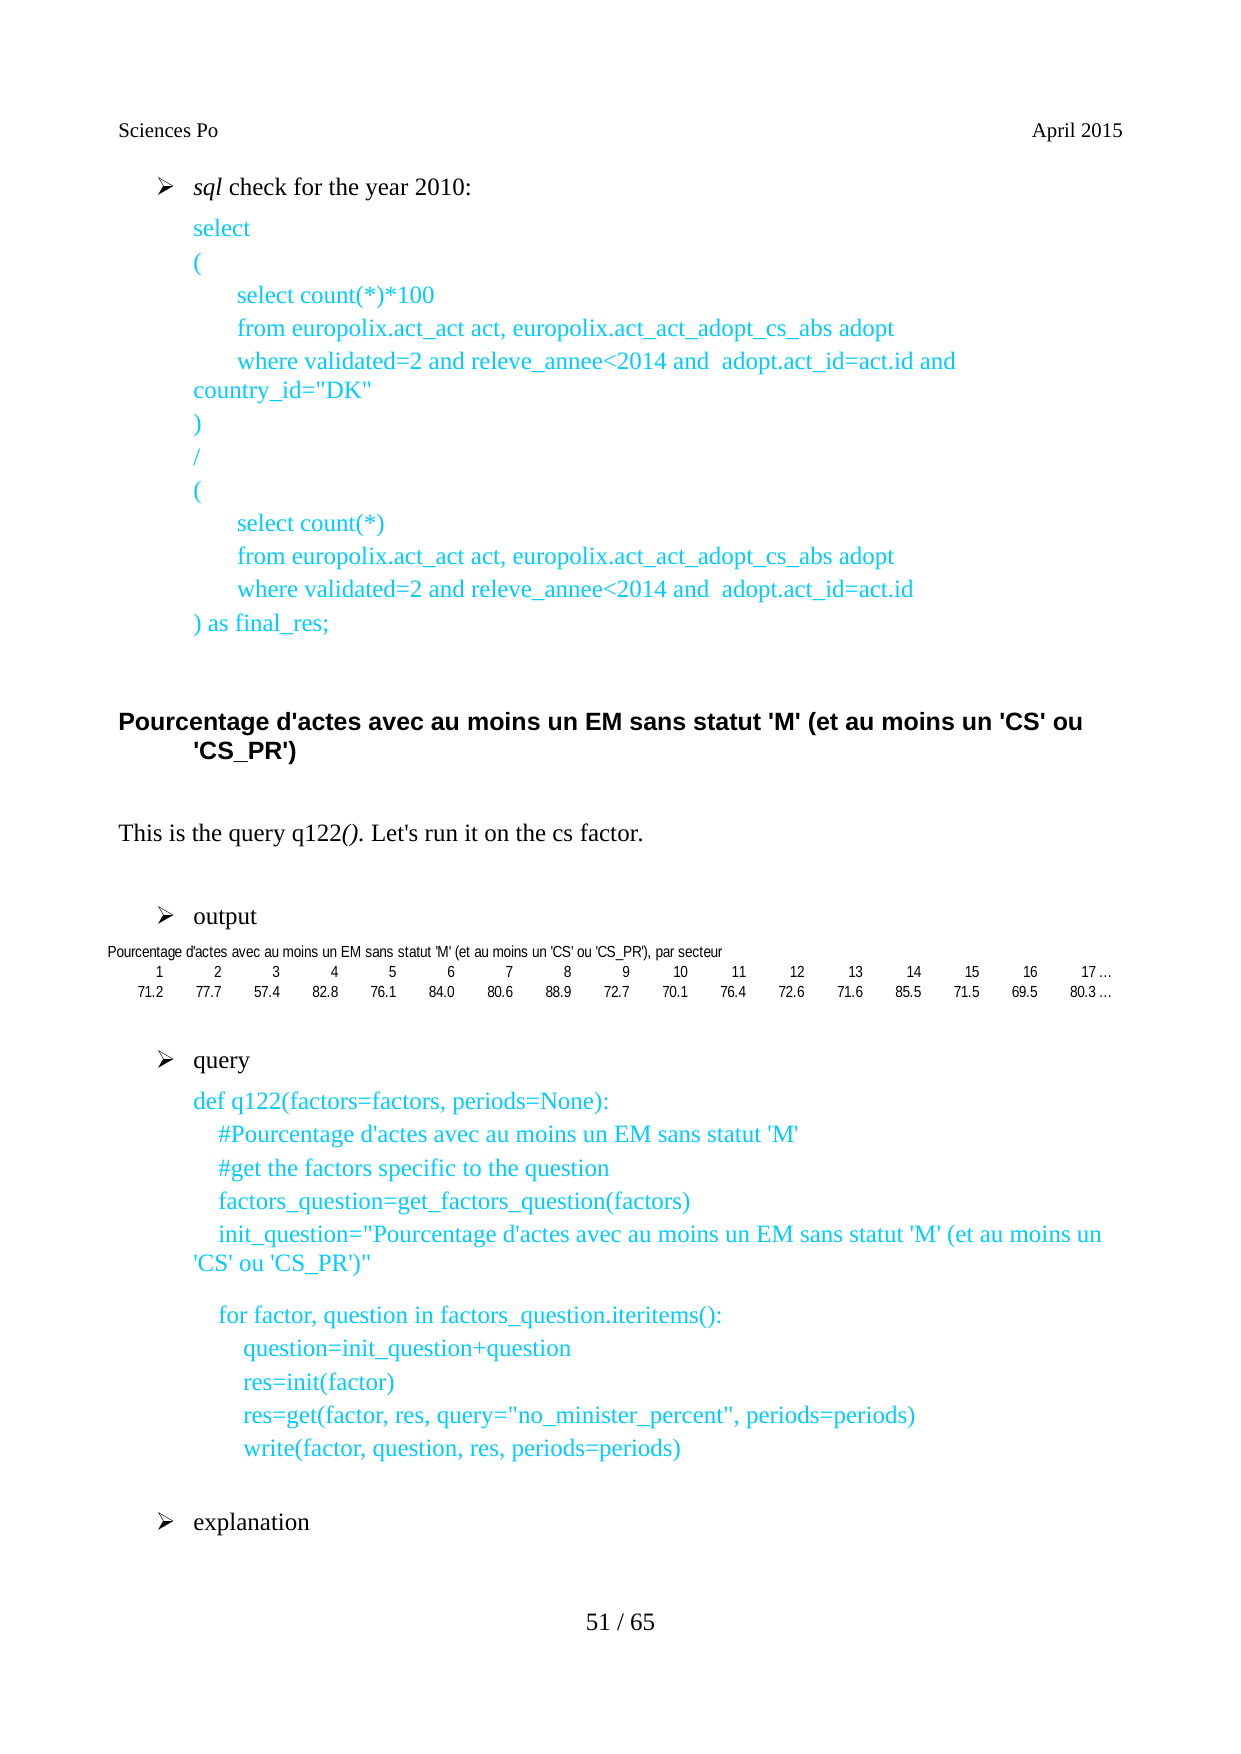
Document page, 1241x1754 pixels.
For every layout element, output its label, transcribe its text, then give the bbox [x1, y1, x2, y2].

list output [156, 901, 1122, 930]
text This is the query q122(). Let's run it on the cs factor. [118, 818, 1122, 847]
text / [193, 442, 1122, 470]
list sql check for the year 2010: [156, 172, 1122, 201]
text ( [193, 247, 1122, 275]
text from europolix.act_act act, europolix.act_act_adopt_cs_abs adopt [193, 313, 1122, 342]
text factors_question=get_factors_question(factors) [193, 1186, 1122, 1215]
text where validated=2 and releve_annee<2014 and adopt.act_id=act.id [193, 574, 1122, 603]
picture [607, 355, 615, 360]
text select count(*) [193, 508, 1122, 537]
text write(factor, question, res, periods=periods) [193, 1433, 1122, 1462]
text question=init_question+question [193, 1333, 1122, 1362]
text ) as final_res; [193, 608, 1122, 636]
text #get the factors specific to the question [193, 1153, 1122, 1182]
text res=init(factor) [193, 1367, 1122, 1395]
text from europolix.act_act act, europolix.act_act_adopt_cs_abs adopt [193, 541, 1122, 570]
text init_question="Pourcentage d'actes avec au moins un EM sans statut 'M' (et au moins un 'CS' ou 'CS_PR')" [193, 1219, 1122, 1277]
text res=get(factor, res, query="no_minister_percent", periods=periods) [193, 1400, 1122, 1428]
text #Pourcentage d'actes avec au moins un EM sans statut 'M' [193, 1119, 1122, 1148]
list query [156, 1045, 1122, 1074]
subtitle Pourcentage d'actes avec au moins un EM sans statut 'M' (et au moins un 'CS' ou 'CS_PR') [118, 707, 1122, 765]
picture [607, 583, 615, 588]
text select [193, 213, 1122, 242]
text ( [193, 475, 1122, 503]
text select count(*)*100 [193, 280, 1122, 309]
text def q122(factors=factors, periods=None): [193, 1086, 1122, 1115]
text where validated=2 and releve_annee<2014 and adopt.act_id=act.id and country_id="DK" [193, 346, 1122, 404]
text ) [193, 408, 1122, 437]
list explanation [156, 1507, 1122, 1536]
text for factor, question in factors_question.iteritems(): [193, 1300, 1122, 1329]
